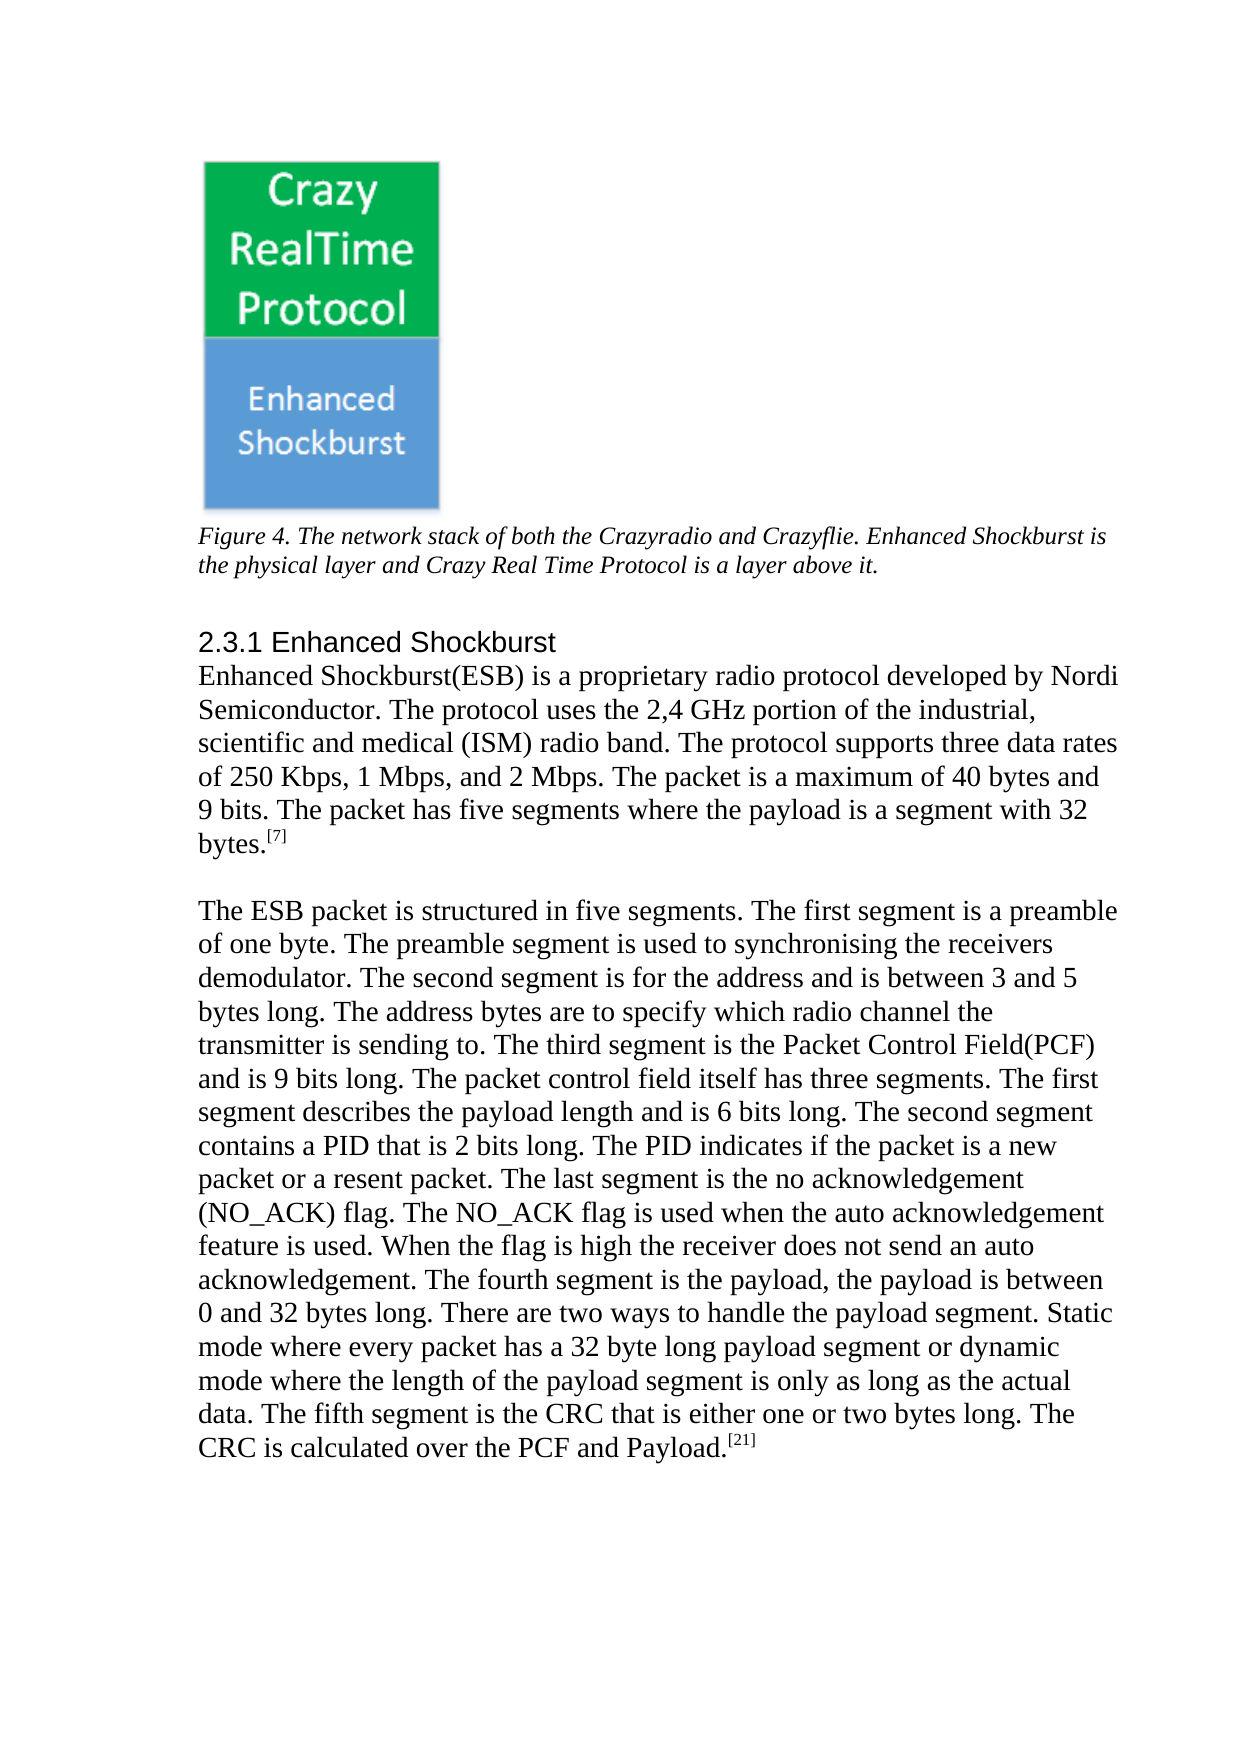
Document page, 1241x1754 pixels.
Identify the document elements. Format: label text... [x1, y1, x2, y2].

text Enhanced Shockburst(ESB) is a proprietary radio protocol developed by Nordi Semiconductor. The protocol uses the 2,4 GHz portion of the industrial, scientific and medical (ISM) radio band. The protocol supports three data rates of 250 Kbps, 1 Mbps, and 2 Mbps. The packet is a maximum of 40 bytes and 9 bits. The packet has five segments where the payload is a segment with 32 bytes.[7] [198, 658, 1119, 859]
subtitle Enhanced Shockburst [198, 625, 1119, 658]
text Figure 4. The network stack of both the Crazyradio and Crazyflie. Enhanced Shockburst is the physical layer and Crazy Real Time Protocol is a layer above it. [198, 145, 1114, 579]
text The ESB packet is structured in five segments. The first segment is a preamble of one byte. The preamble segment is used to synchronising the receivers demodulator. The second segment is for the address and is between 3 and 5 bytes long. The address bytes are to specify which radio channel the transmitter is sending to. The third segment is the Packet Control Field(PCF) and is 9 bits long. The packet control field itself has three segments. The first segment describes the payload length and is 6 bits long. The second segment contains a PID that is 2 bits long. The PID indicates if the packet is a new packet or a resent packet. The last segment is the no acknowledgement (NO_ACK) flag. The NO_ACK flag is used when the auto acknowledgement feature is used. When the flag is high the receiver does not send an auto acknowledgement. The fourth segment is the payload, the payload is between 0 and 32 bytes long. There are two ways to handle the payload segment. Static mode where every packet has a 32 byte long payload segment or dynamic mode where the length of the payload segment is only as long as the actual data. The fifth segment is the CRC that is either one or two bytes long. The CRC is calculated over the PCF and Payload.[21] [198, 893, 1119, 1463]
picture [197, 144, 453, 522]
